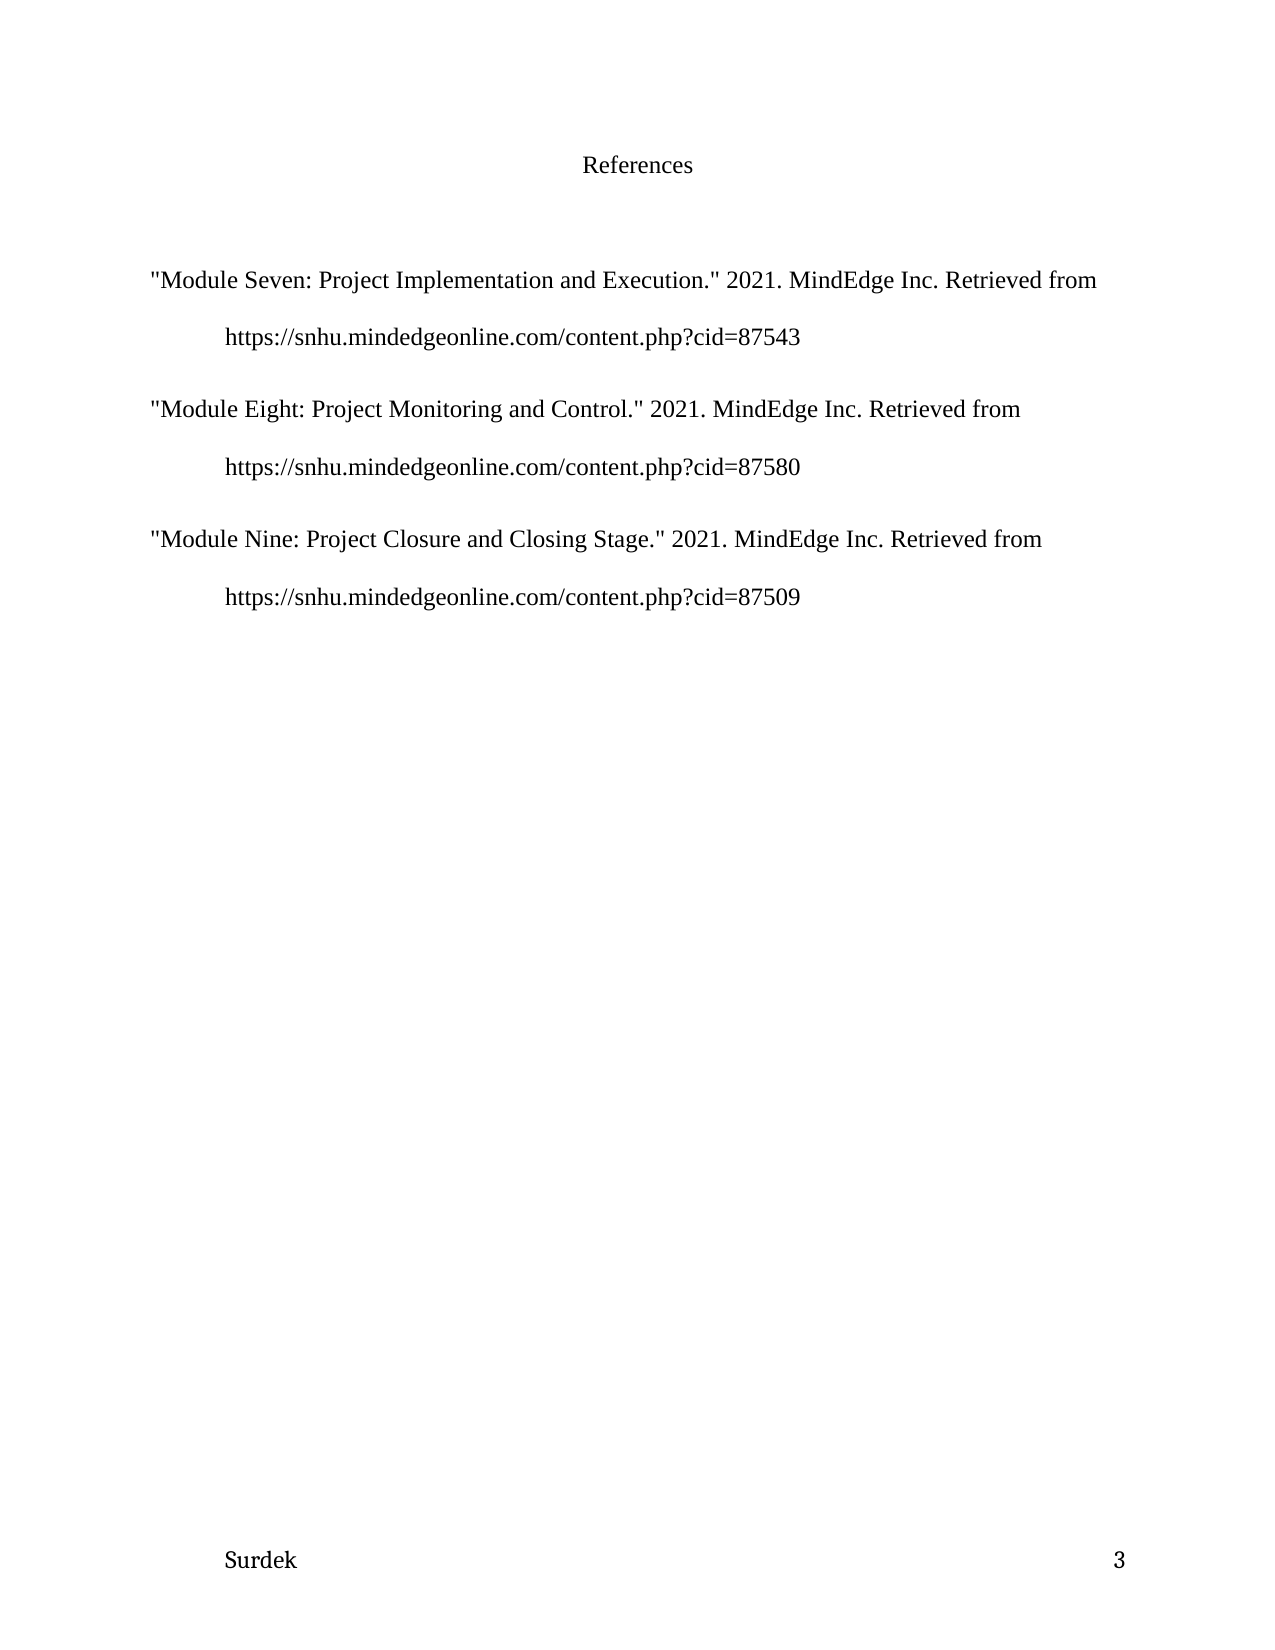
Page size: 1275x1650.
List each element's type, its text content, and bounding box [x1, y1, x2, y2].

text "Module Eight: Project Monitoring and Control." 2021. MindEdge Inc. Retrieved from https://snhu.mindedgeonline.com/content.php?cid=87580 [150, 394, 1125, 481]
text References [150, 150, 1125, 179]
text "Module Seven: Project Implementation and Execution." 2021. MindEdge Inc. Retrieved from https://snhu.mindedgeonline.com/content.php?cid=87543 [150, 265, 1125, 351]
text "Module Nine: Project Closure and Closing Stage." 2021. MindEdge Inc. Retrieved from https://snhu.mindedgeonline.com/content.php?cid=87509 [150, 524, 1125, 610]
